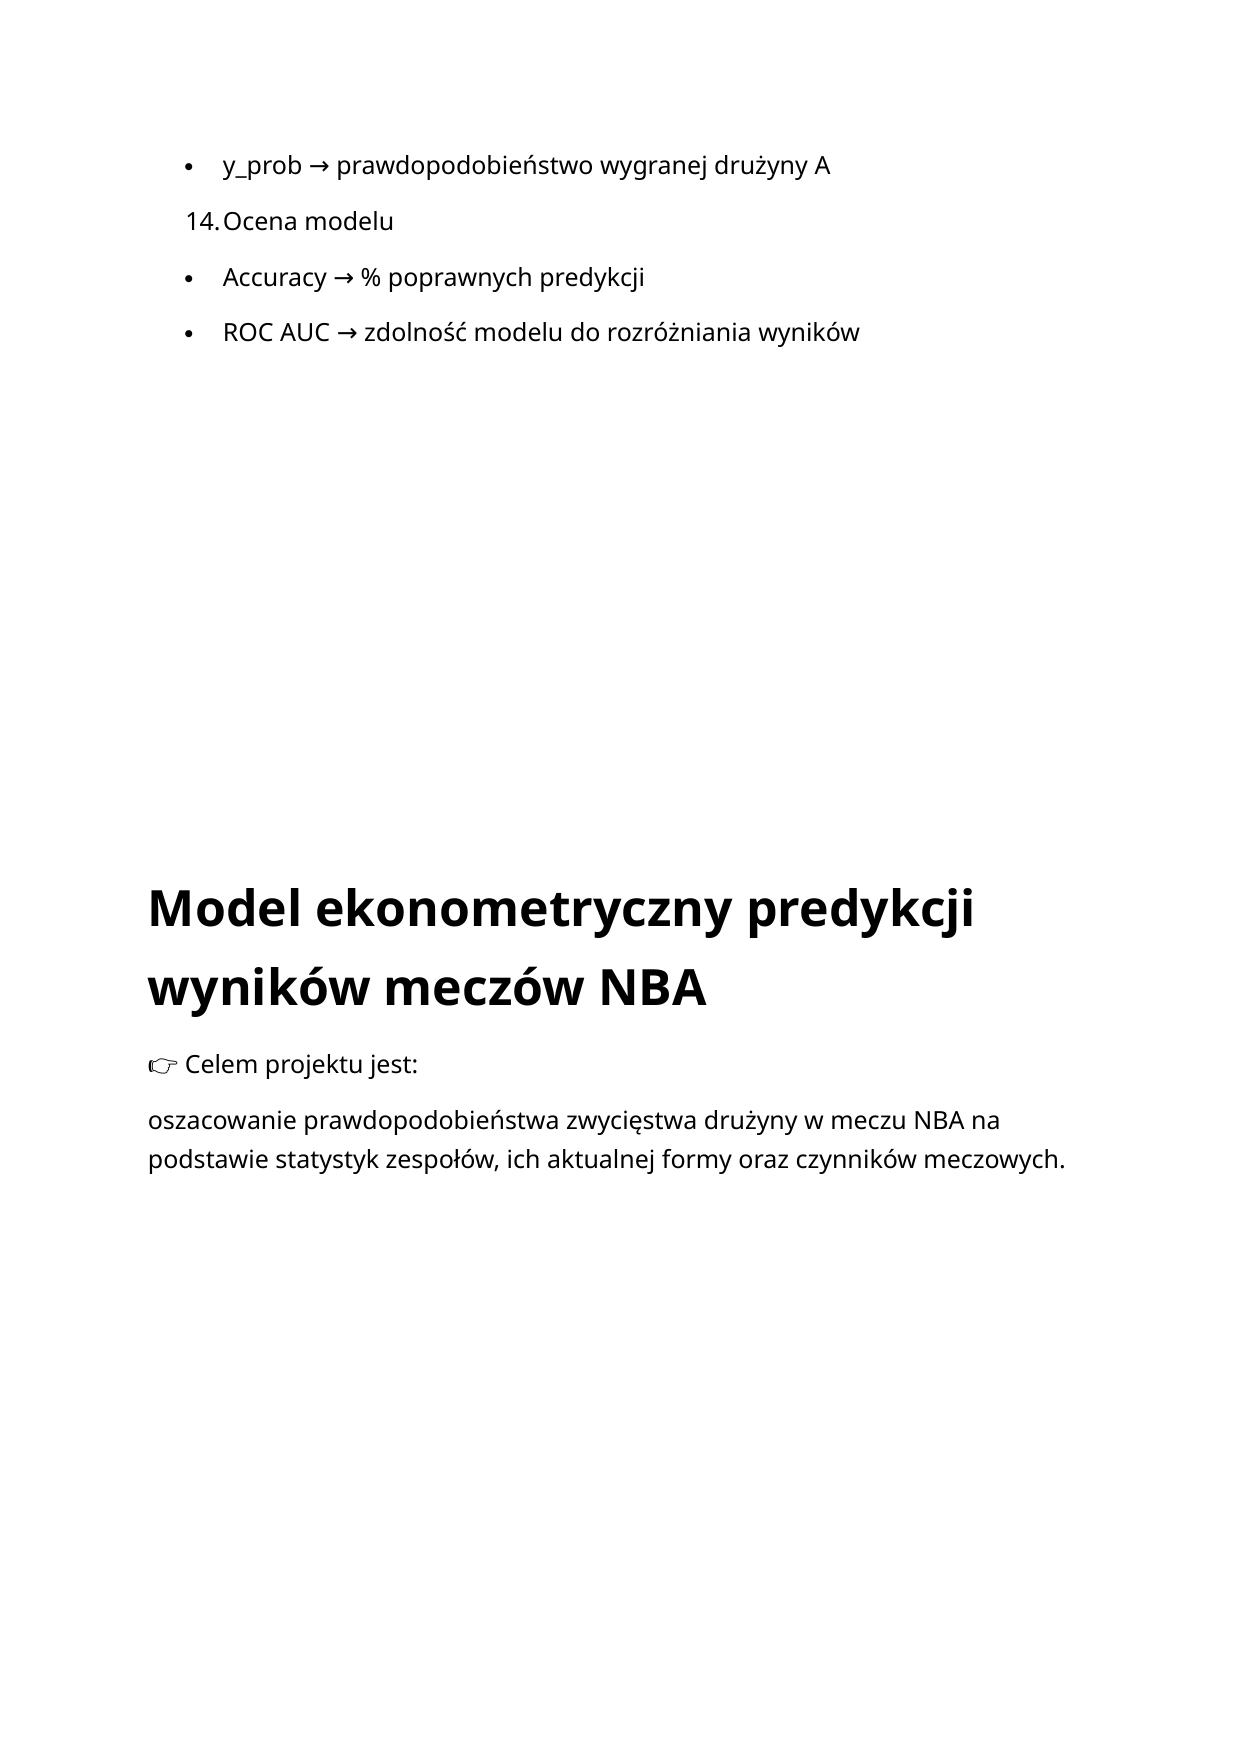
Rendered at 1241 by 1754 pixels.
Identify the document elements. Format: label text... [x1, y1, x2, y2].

list Ocena modelu [185, 203, 1093, 237]
list y_prob → prawdopodobieństwo wygranej drużyny A [185, 148, 1093, 182]
list Accuracy → % poprawnych predykcji [185, 259, 1093, 293]
text oszacowanie prawdopodobieństwa zwycięstwa drużyny w meczu NBA na podstawie statystyk zespołów, ich aktualnej formy oraz czynników meczowych. [148, 1103, 1093, 1176]
text 👉 Celem projektu jest: [148, 1047, 1093, 1081]
list ROC AUC → zdolność modelu do rozróżniania wyników [185, 315, 1093, 349]
text Model ekonometryczny predykcji wyników meczów NBA [148, 873, 1093, 1020]
